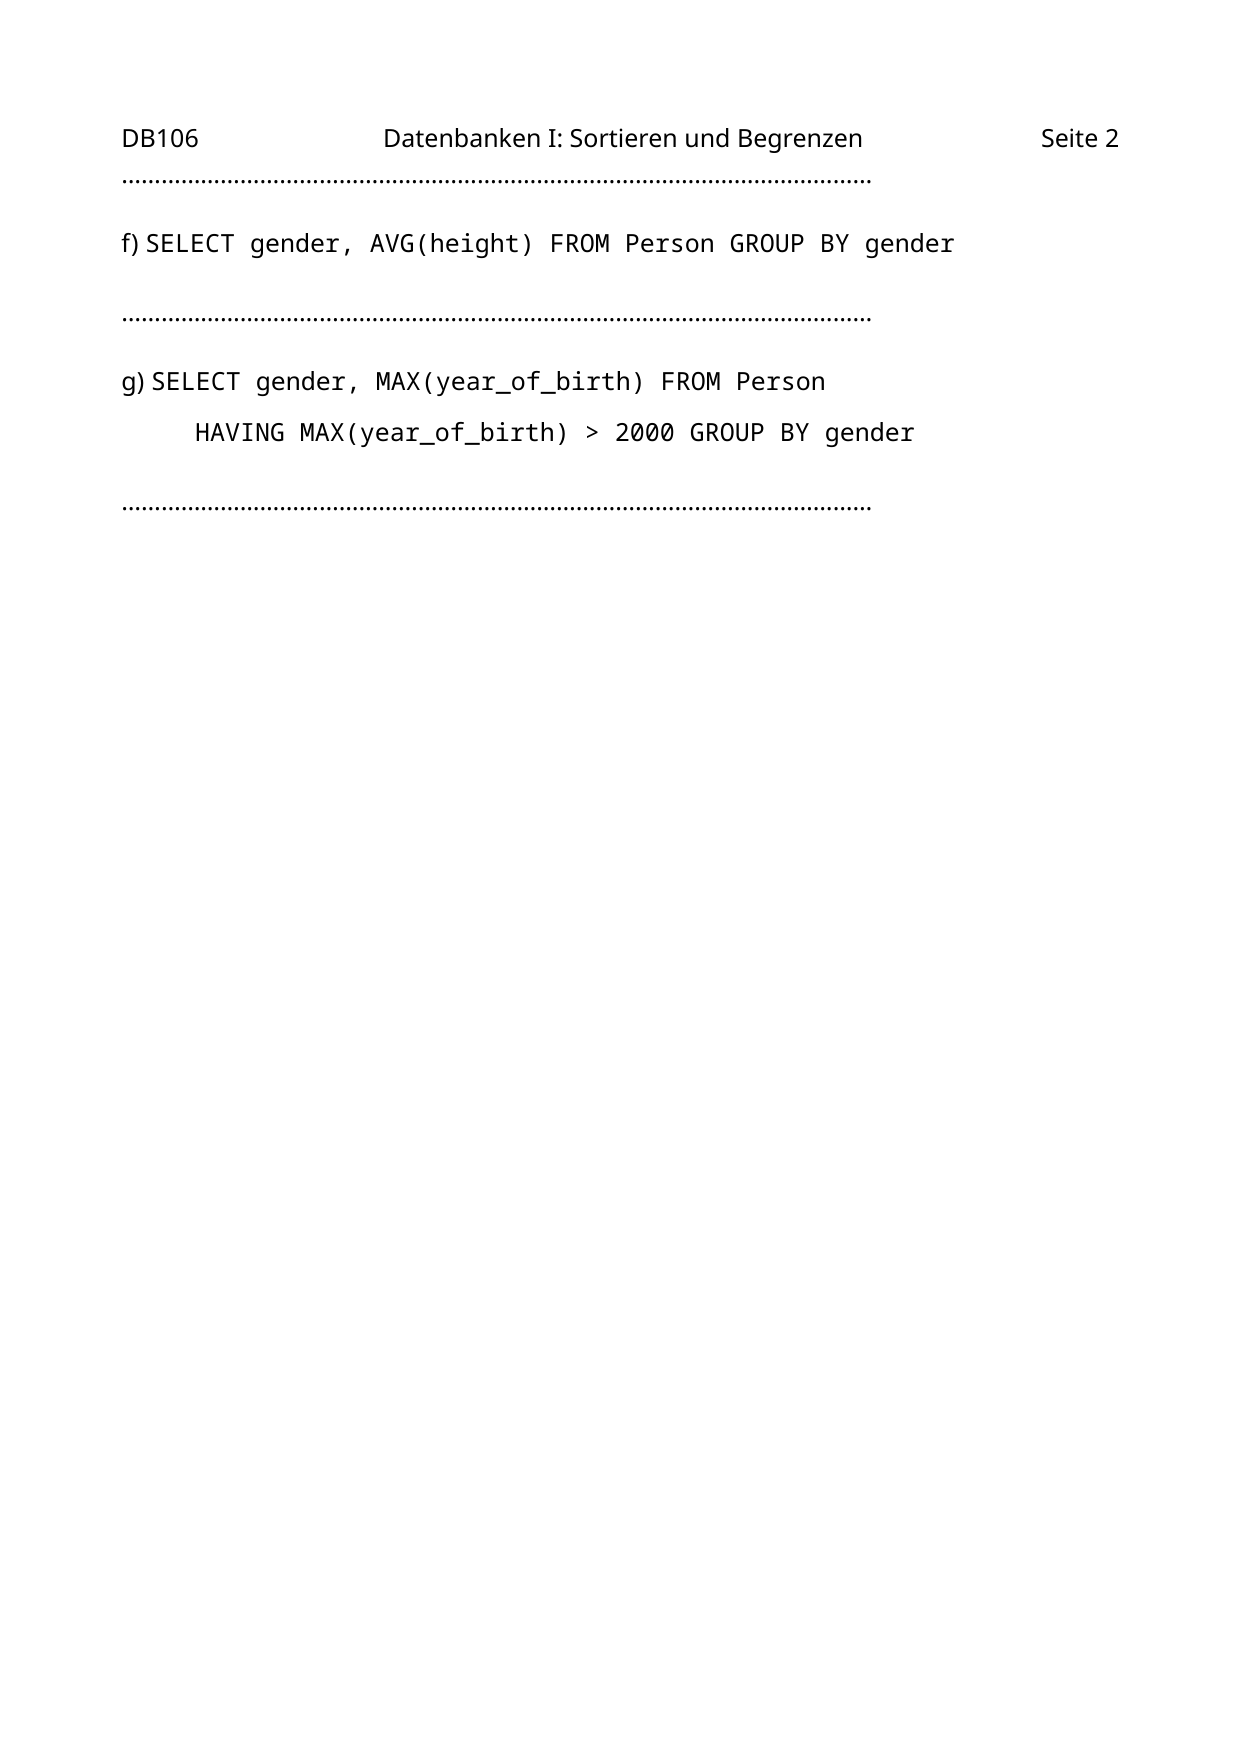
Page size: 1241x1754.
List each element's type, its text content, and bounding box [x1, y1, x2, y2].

text g) SELECT gender, MAX(year_of_birth) FROM Person HAVING MAX(year_of_birth) > 2000 GROUP BY gender [121, 363, 1119, 448]
text …………………………………………………………………………………………………… [121, 295, 1119, 329]
text f) SELECT gender, AVG(height) FROM Person GROUP BY gender [121, 226, 1119, 260]
text …………………………………………………………………………………………………… [121, 483, 1119, 517]
text …………………………………………………………………………………………………… [121, 157, 1119, 191]
